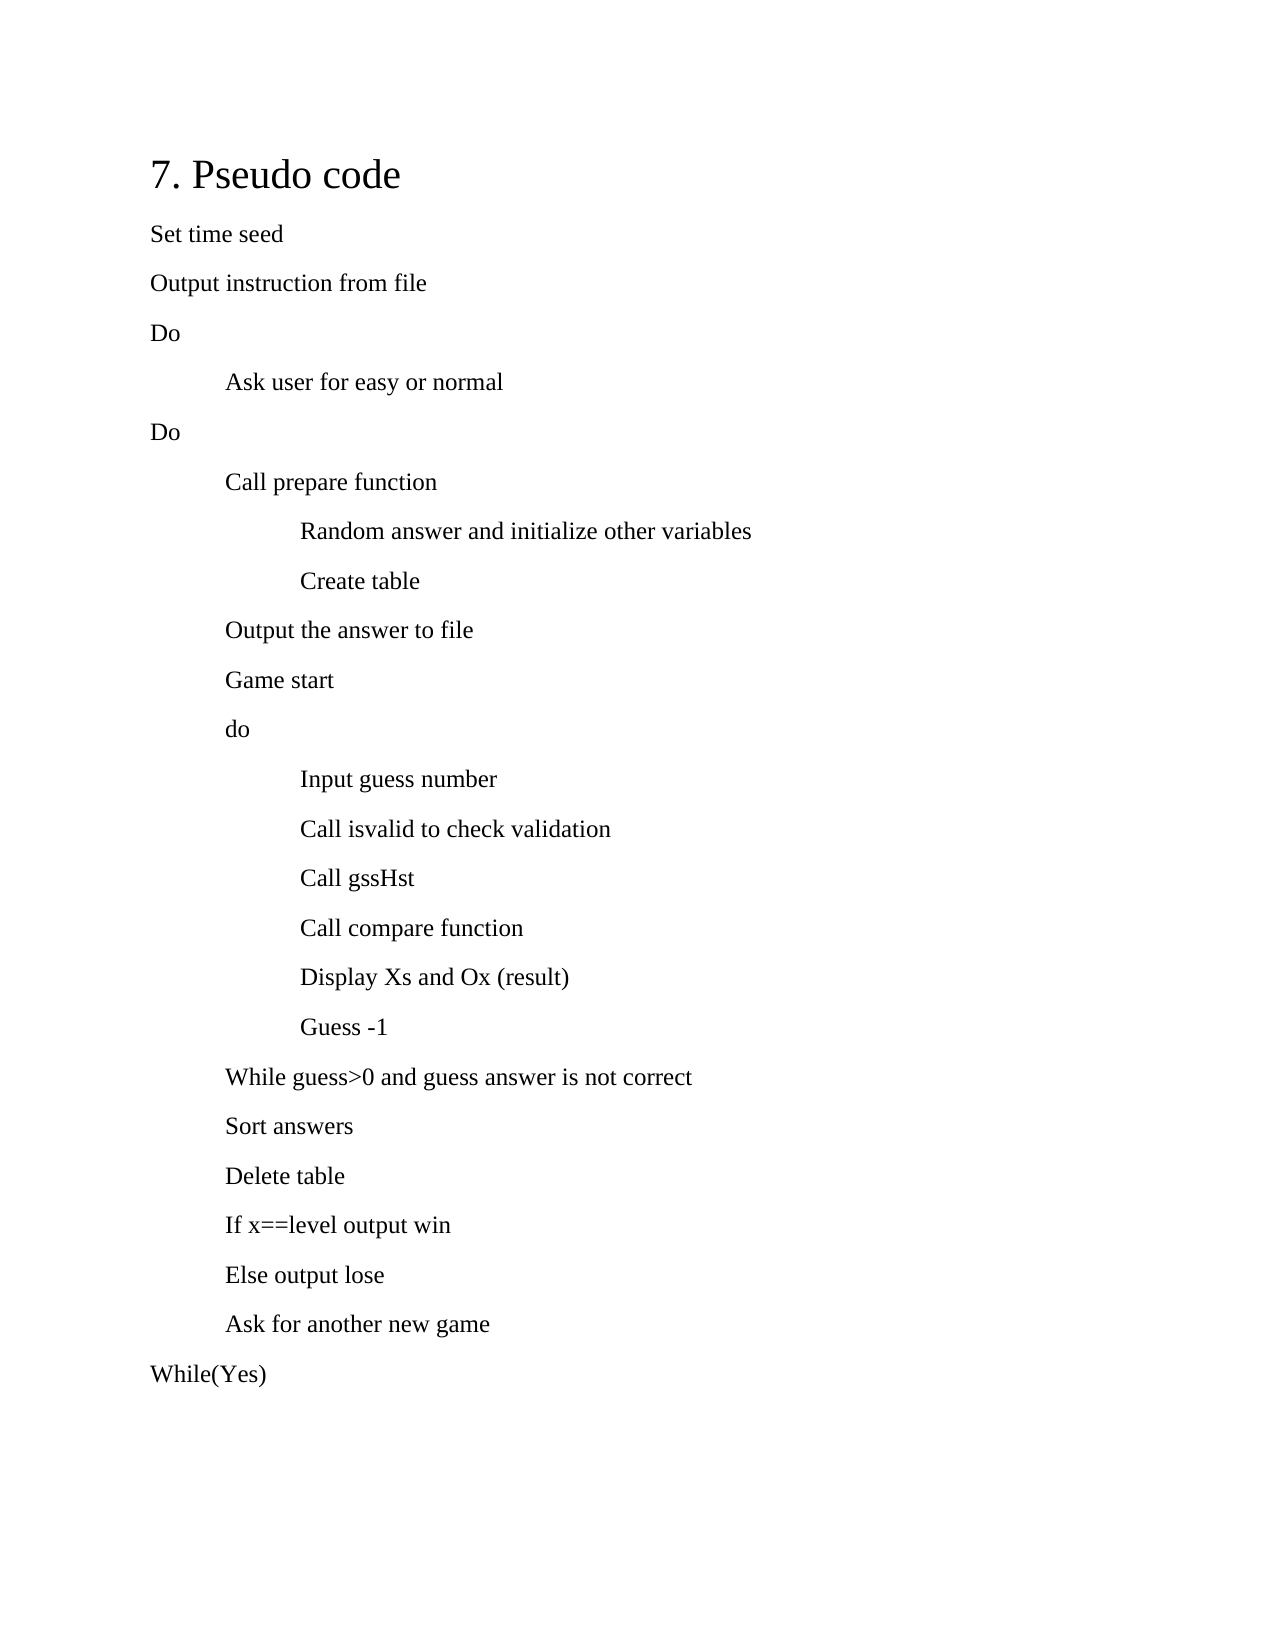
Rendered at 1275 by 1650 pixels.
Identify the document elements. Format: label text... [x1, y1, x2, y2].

text Call prepare function [150, 467, 1125, 495]
text Output the answer to file [150, 615, 1125, 644]
text Sort answers [150, 1111, 1125, 1140]
text Guess -1 [150, 1012, 1125, 1041]
text While(Yes) [150, 1359, 1125, 1388]
text Create table [150, 566, 1125, 594]
text 7. Pseudo code [150, 150, 1125, 198]
text Input guess number [150, 764, 1125, 793]
text Set time seed [150, 219, 1125, 247]
text Random answer and initialize other variables [150, 516, 1125, 545]
text Call compare function [150, 913, 1125, 942]
text Display Xs and Ox (result) [150, 962, 1125, 991]
text While guess>0 and guess answer is not correct [150, 1062, 1125, 1090]
text If x==level output win [150, 1210, 1125, 1239]
text Delete table [150, 1161, 1125, 1189]
text Do [150, 417, 1125, 446]
text do [150, 714, 1125, 743]
text Game start [150, 665, 1125, 694]
text Call isvalid to check validation [150, 814, 1125, 842]
text Output instruction from file [150, 268, 1125, 297]
text Ask for another new game [150, 1309, 1125, 1338]
text Else output lose [150, 1260, 1125, 1289]
text Call gssHst [150, 863, 1125, 892]
text Do [150, 318, 1125, 347]
text Ask user for easy or normal [150, 367, 1125, 396]
